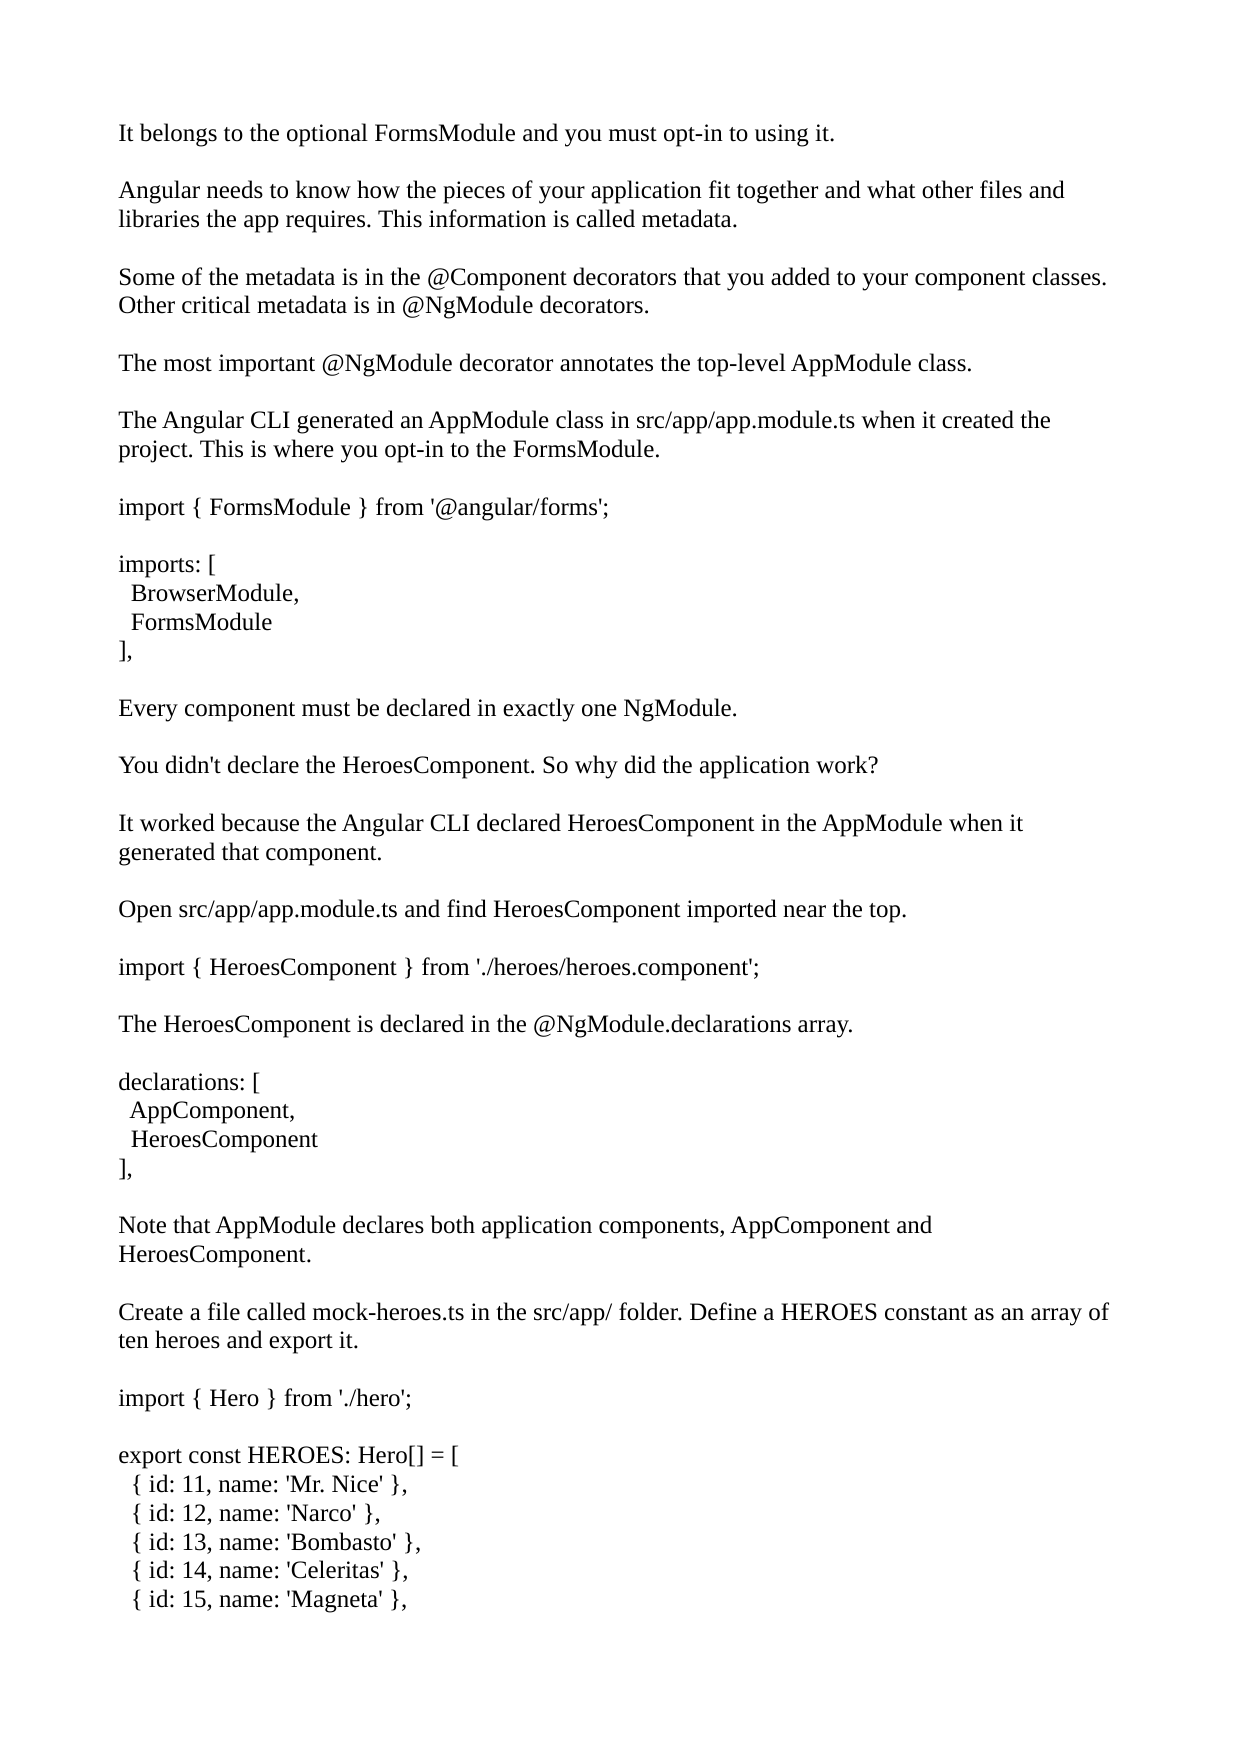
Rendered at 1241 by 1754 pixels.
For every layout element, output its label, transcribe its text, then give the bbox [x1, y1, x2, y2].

text The most important @NgModule decorator annotates the top-level AppModule class. [118, 348, 1122, 377]
text Open src/app/app.module.ts and find HeroesComponent imported near the top. [118, 894, 1122, 923]
text BrowserModule, [118, 578, 1122, 607]
text import { FormsModule } from '@angular/forms'; [118, 492, 1122, 521]
text imports: [ [118, 549, 1122, 578]
text It worked because the Angular CLI declared HeroesComponent in the AppModule when it generated that component. [118, 808, 1122, 866]
text { id: 12, name: 'Narco' }, [118, 1498, 1122, 1527]
text Angular needs to know how the pieces of your application fit together and what other files and libraries the app requires. This information is called metadata. [118, 176, 1122, 233]
text HeroesComponent [118, 1124, 1122, 1153]
text import { Hero } from './hero'; [118, 1383, 1122, 1412]
text You didn't declare the HeroesComponent. So why did the application work? [118, 751, 1122, 779]
text { id: 15, name: 'Magneta' }, [118, 1584, 1122, 1613]
text Note that AppModule declares both application components, AppComponent and HeroesComponent. [118, 1211, 1122, 1268]
text ], [118, 1153, 1122, 1182]
text Every component must be declared in exactly one NgModule. [118, 693, 1122, 722]
text declarations: [ [118, 1067, 1122, 1096]
text { id: 11, name: 'Mr. Nice' }, [118, 1469, 1122, 1498]
text Some of the metadata is in the @Component decorators that you added to your component classes. Other critical metadata is in @NgModule decorators. [118, 262, 1122, 319]
text FormsModule [118, 607, 1122, 636]
text { id: 13, name: 'Bombasto' }, [118, 1527, 1122, 1556]
text Create a file called mock-heroes.ts in the src/app/ folder. Define a HEROES constant as an array of ten heroes and export it. [118, 1297, 1122, 1354]
text It belongs to the optional FormsModule and you must opt-in to using it. [118, 118, 1122, 147]
text { id: 14, name: 'Celeritas' }, [118, 1556, 1122, 1584]
text The Angular CLI generated an AppModule class in src/app/app.module.ts when it created the project. This is where you opt-in to the FormsModule. [118, 406, 1122, 463]
text The HeroesComponent is declared in the @NgModule.declarations array. [118, 1009, 1122, 1038]
text ], [118, 636, 1122, 664]
text import { HeroesComponent } from './heroes/heroes.component'; [118, 952, 1122, 981]
text AppComponent, [118, 1096, 1122, 1124]
text export const HEROES: Hero[] = [ [118, 1441, 1122, 1469]
